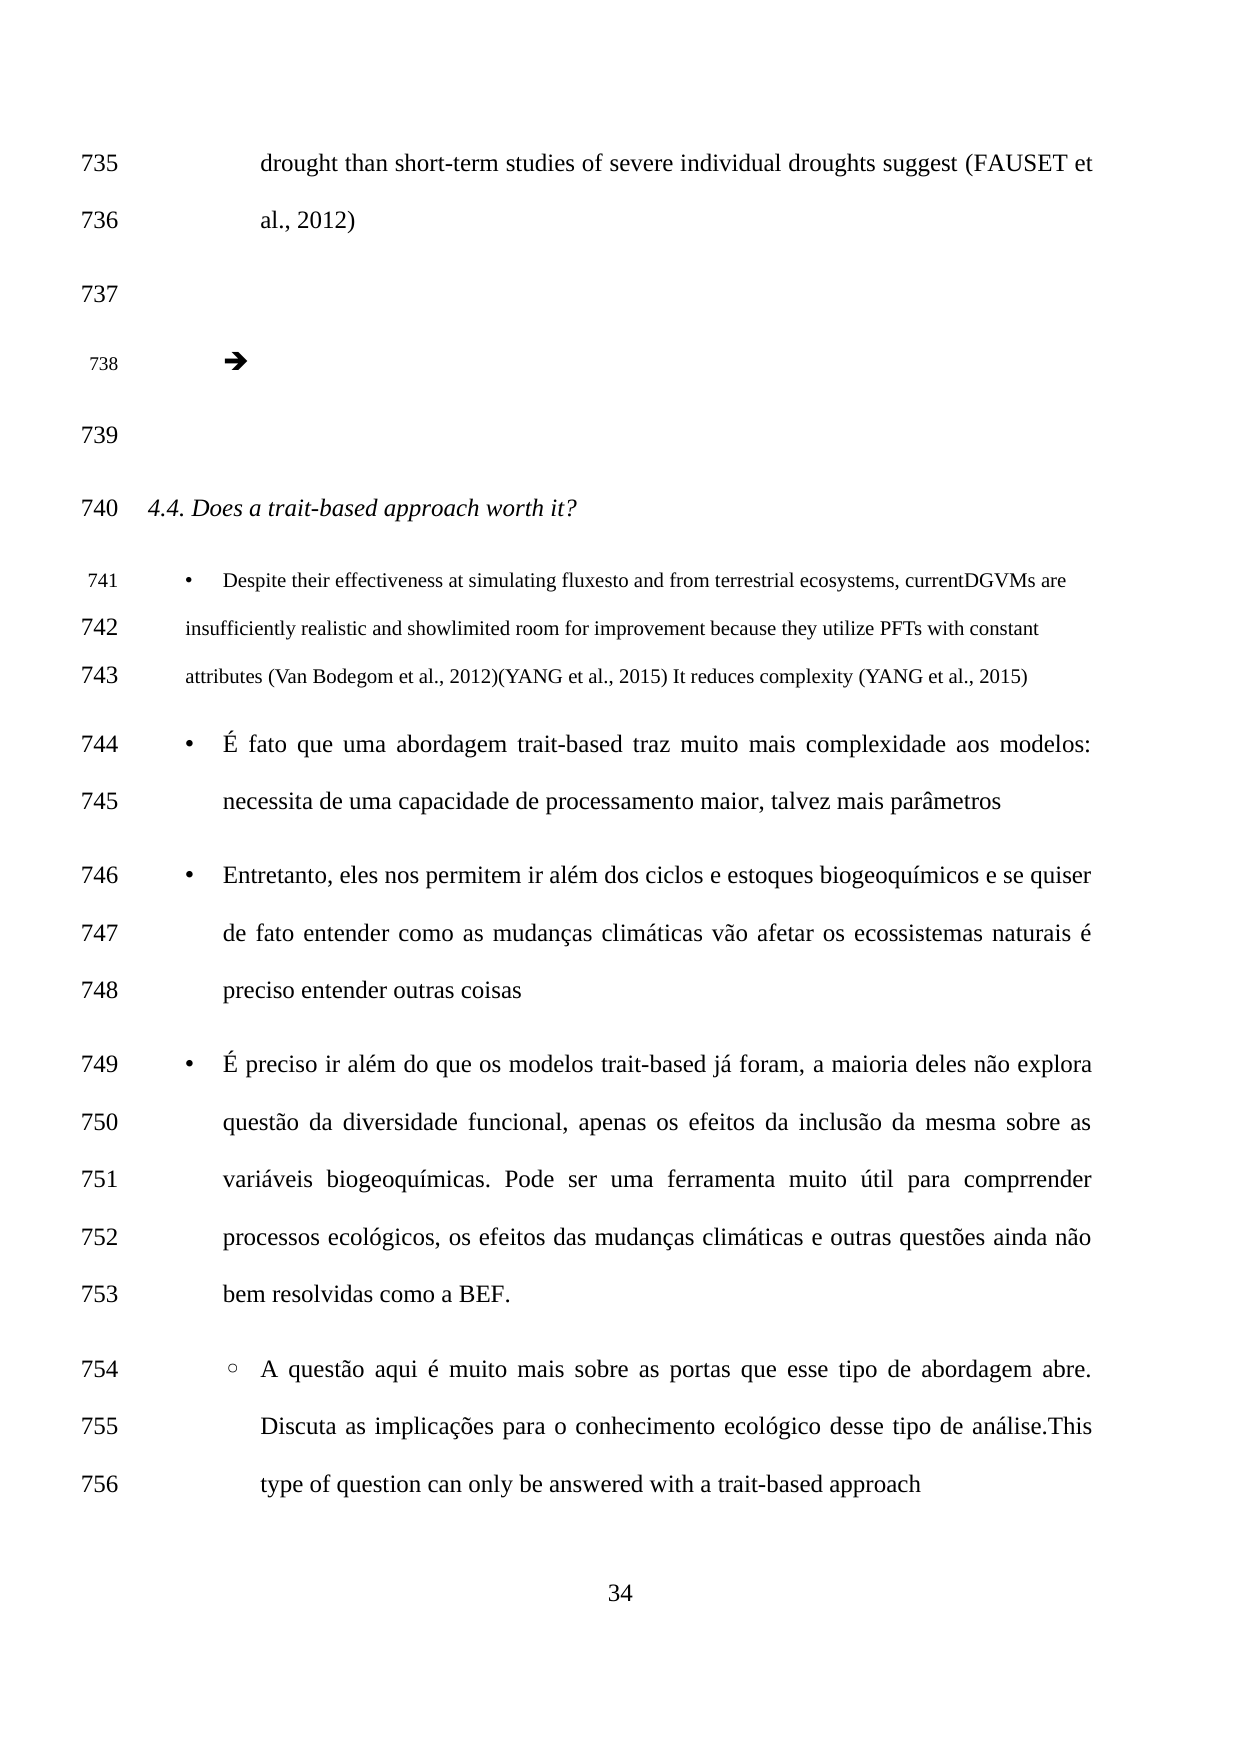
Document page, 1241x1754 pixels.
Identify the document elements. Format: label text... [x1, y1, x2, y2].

text 4.4. Does a trait-based approach worth it? [148, 493, 1093, 522]
list Entretanto, eles nos permitem ir além dos ciclos e estoques biogeoquímicos e se quiser de fato entender como as mudanças climáticas vão afetar os ecossistemas naturais é preciso entender outras coisas [185, 860, 1093, 1004]
list ⁠É fato que uma abordagem trait-based traz muito mais complexidade aos modelos: necessita de uma capacidade de processamento maior, talvez mais parâmetros [185, 729, 1093, 815]
list A questão aqui é muito mais sobre as portas que esse tipo de abordagem abre. Discuta as implicações para o conhecimento ecológico desse tipo de análise.This type of question can only be answered with a trait-based approach [223, 1354, 1093, 1497]
list Despite their effectiveness at simulating fluxesto and from terrestrial ecosystems, currentDGVMs are insufficiently realistic and showlimited room for improvement because they utilize PFTs with constant attributes (Van Bodegom et al., 2012)(YANG et al., 2015) It reduces complexity (YANG et al., 2015) [185, 568, 1093, 688]
list É preciso ir além do que os modelos trait-based já foram, a maioria deles não explora questão da diversidade funcional, apenas os efeitos da inclusão da mesma sobre as variáveis biogeoquímicas. Pode ser uma ferramenta muito útil para comprrender processos ecológicos, os efeitos das mudanças climáticas e outras questões ainda não bem resolvidas como a BEF. [185, 1049, 1093, 1308]
list drought than short-term studies of severe individual droughts suggest (FAUSET et al., 2012)⁠ [223, 148, 1093, 234]
